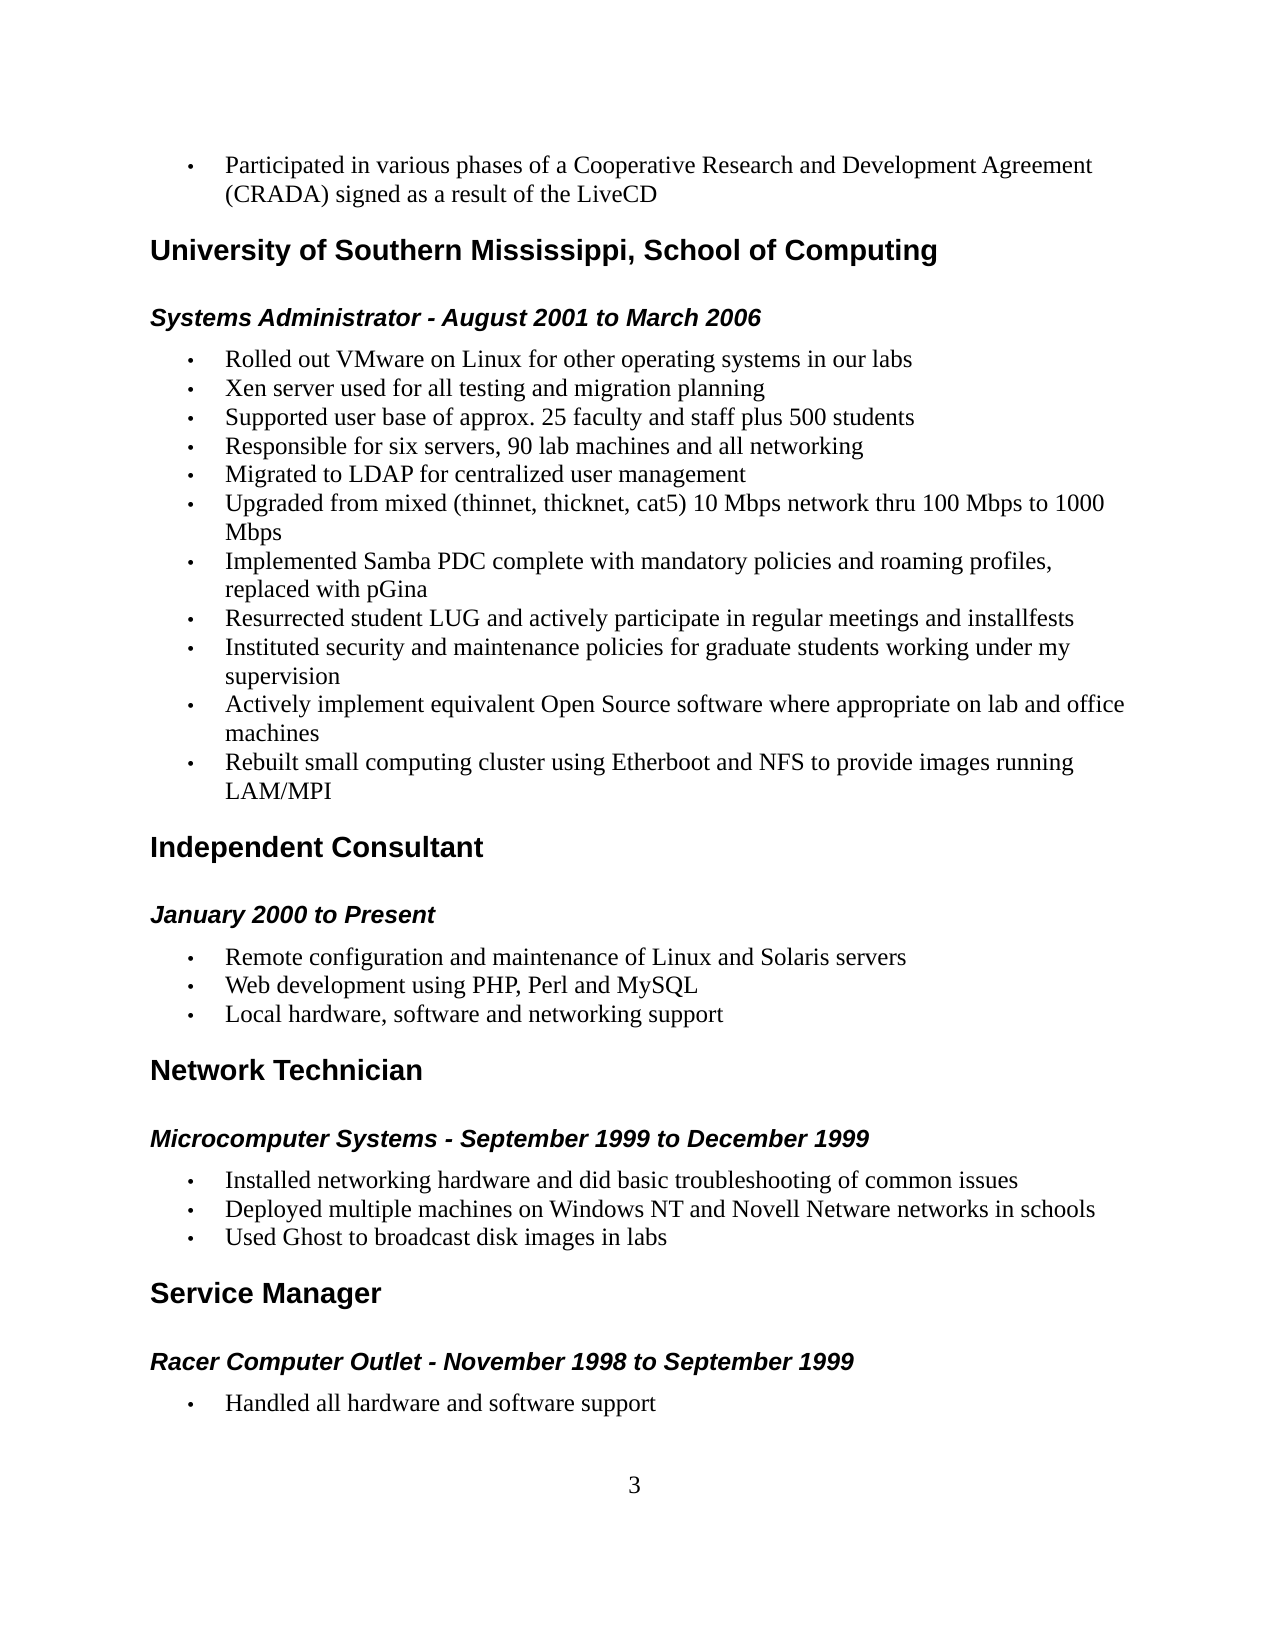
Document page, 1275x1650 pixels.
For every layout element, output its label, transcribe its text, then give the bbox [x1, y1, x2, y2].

subtitle Independent Consultant [150, 829, 1125, 863]
list Web development using PHP, Perl and MySQL [187, 970, 1125, 999]
list Responsible for six servers, 90 lab machines and all networking [187, 431, 1125, 459]
list Rolled out VMware on Linux for other operating systems in our labs [187, 344, 1125, 373]
list Used Ghost to broadcast disk images in labs [187, 1222, 1125, 1251]
subtitle January 2000 to Present [150, 901, 1125, 929]
list Rebuilt small computing cluster using Etherboot and NFS to provide images running LAM/MPI [187, 747, 1125, 804]
list Upgraded from mixed (thinnet, thicknet, cat5) 10 Mbps network thru 100 Mbps to 1000 Mbps [187, 488, 1125, 546]
list Installed networking hardware and did basic troubleshooting of common issues [187, 1165, 1125, 1194]
list Implemented Samba PDC complete with mandatory policies and roaming profiles, replaced with pGina [187, 546, 1125, 603]
subtitle Microcomputer Systems - September 1999 to December 1999 [150, 1124, 1125, 1152]
list Xen server used for all testing and migration planning [187, 373, 1125, 402]
subtitle Systems Administrator - August 2001 to March 2006 [150, 303, 1125, 332]
list Remote configuration and maintenance of Linux and Solaris servers [187, 942, 1125, 970]
subtitle Service Manager [150, 1276, 1125, 1310]
subtitle University of Southern Mississippi, School of Computing [150, 232, 1125, 266]
subtitle Network Technician [150, 1053, 1125, 1086]
list Migrated to LDAP for centralized user management [187, 459, 1125, 488]
list Supported user base of approx. 25 faculty and staff plus 500 students [187, 402, 1125, 431]
list Local hardware, software and networking support [187, 999, 1125, 1028]
list Actively implement equivalent Open Source software where appropriate on lab and office machines [187, 689, 1125, 747]
list Handled all hardware and software support [187, 1388, 1125, 1417]
subtitle Racer Computer Outlet - November 1998 to September 1999 [150, 1347, 1125, 1376]
list Deployed multiple machines on Windows NT and Novell Netware networks in schools [187, 1194, 1125, 1222]
list Resurrected student LUG and actively participate in regular meetings and installfests [187, 603, 1125, 632]
list Instituted security and maintenance policies for graduate students working under my supervision [187, 632, 1125, 689]
list Participated in various phases of a Cooperative Research and Development Agreement (CRADA) signed as a result of the LiveCD [187, 150, 1125, 207]
